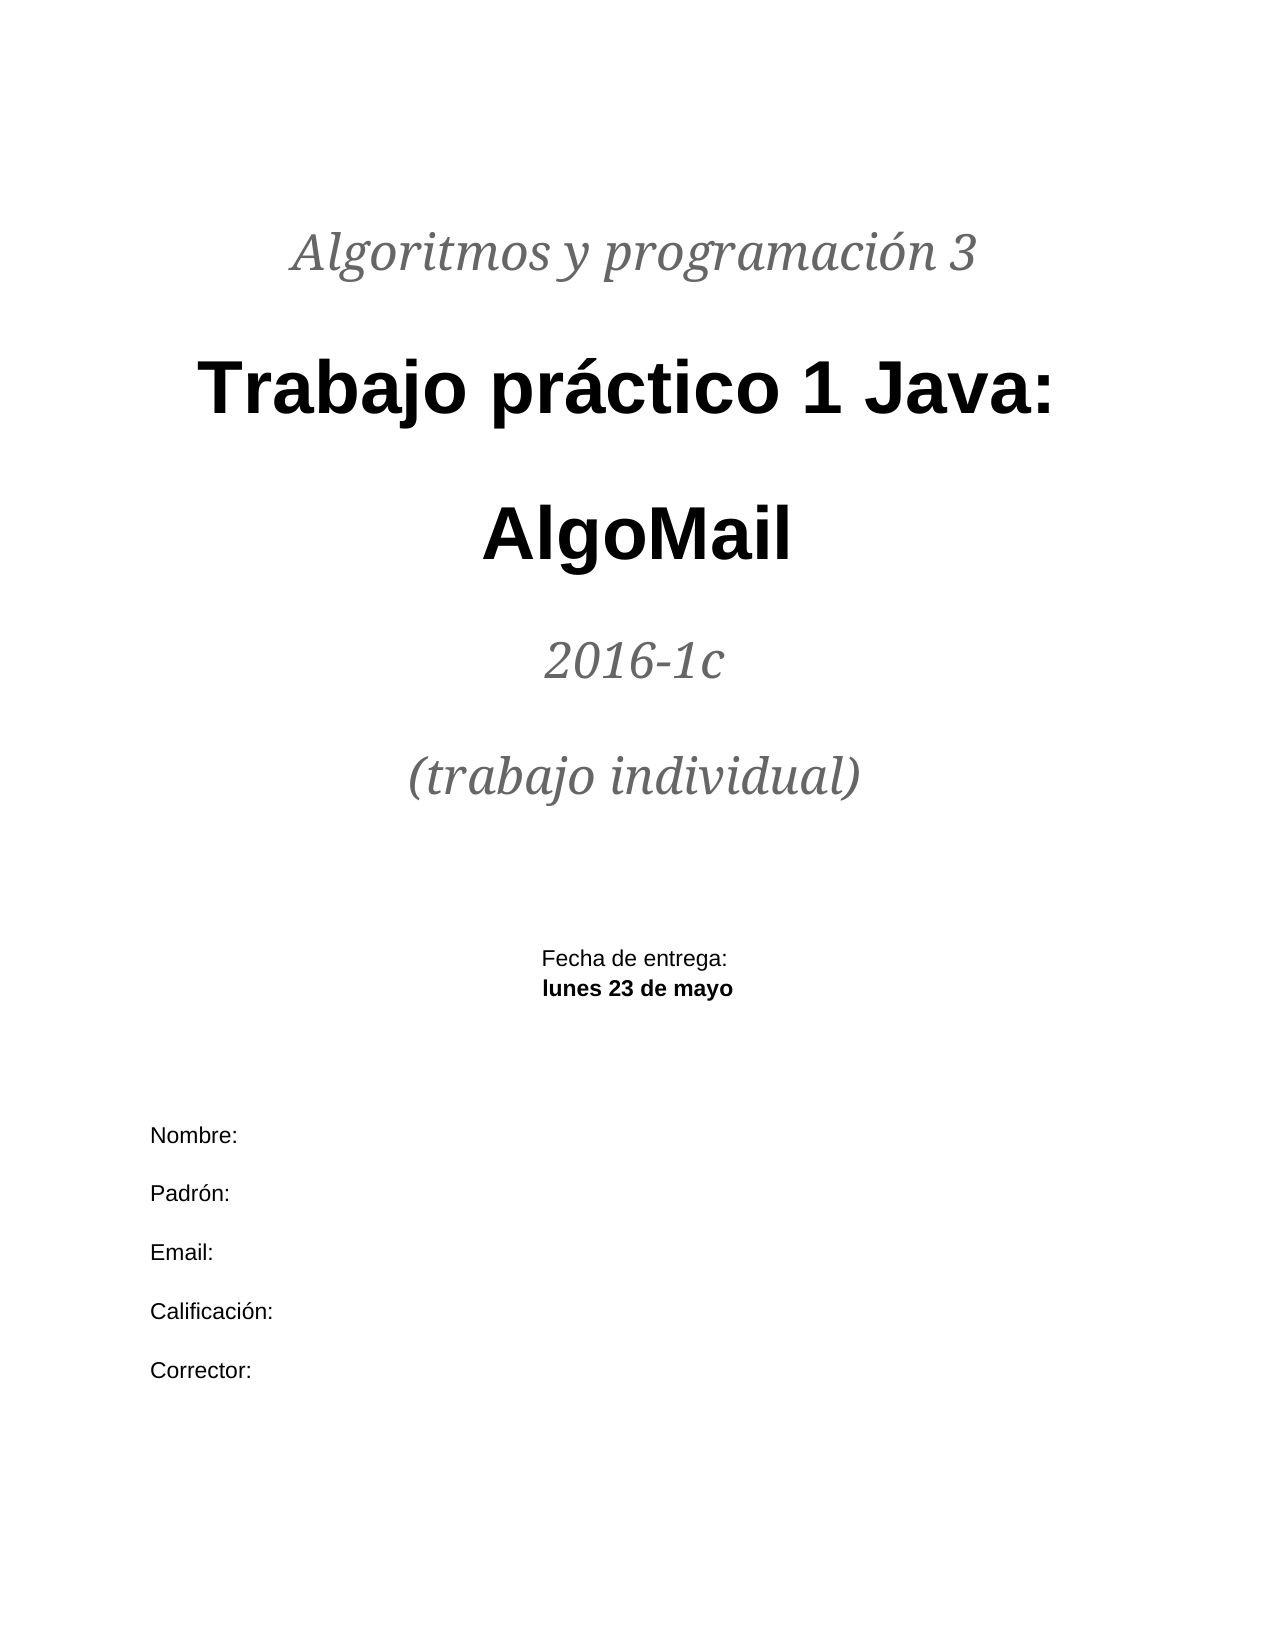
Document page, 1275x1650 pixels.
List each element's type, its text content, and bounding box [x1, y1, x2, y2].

text Calificación: [150, 1298, 1125, 1324]
subtitle (trabajo individual) [150, 741, 1125, 809]
title Trabajo práctico 1 Java: [150, 345, 1125, 429]
text Padrón: [150, 1181, 1125, 1207]
text lunes 23 de mayo [150, 975, 1125, 1001]
title AlgoMail [150, 491, 1125, 575]
text Nombre: [150, 1122, 1125, 1148]
text Corrector: [150, 1357, 1125, 1383]
text Fecha de entrega: [150, 946, 1125, 972]
text Email: [150, 1240, 1125, 1265]
subtitle 2016-1c [150, 625, 1125, 693]
subtitle Algoritmos y programación 3 [150, 217, 1125, 285]
